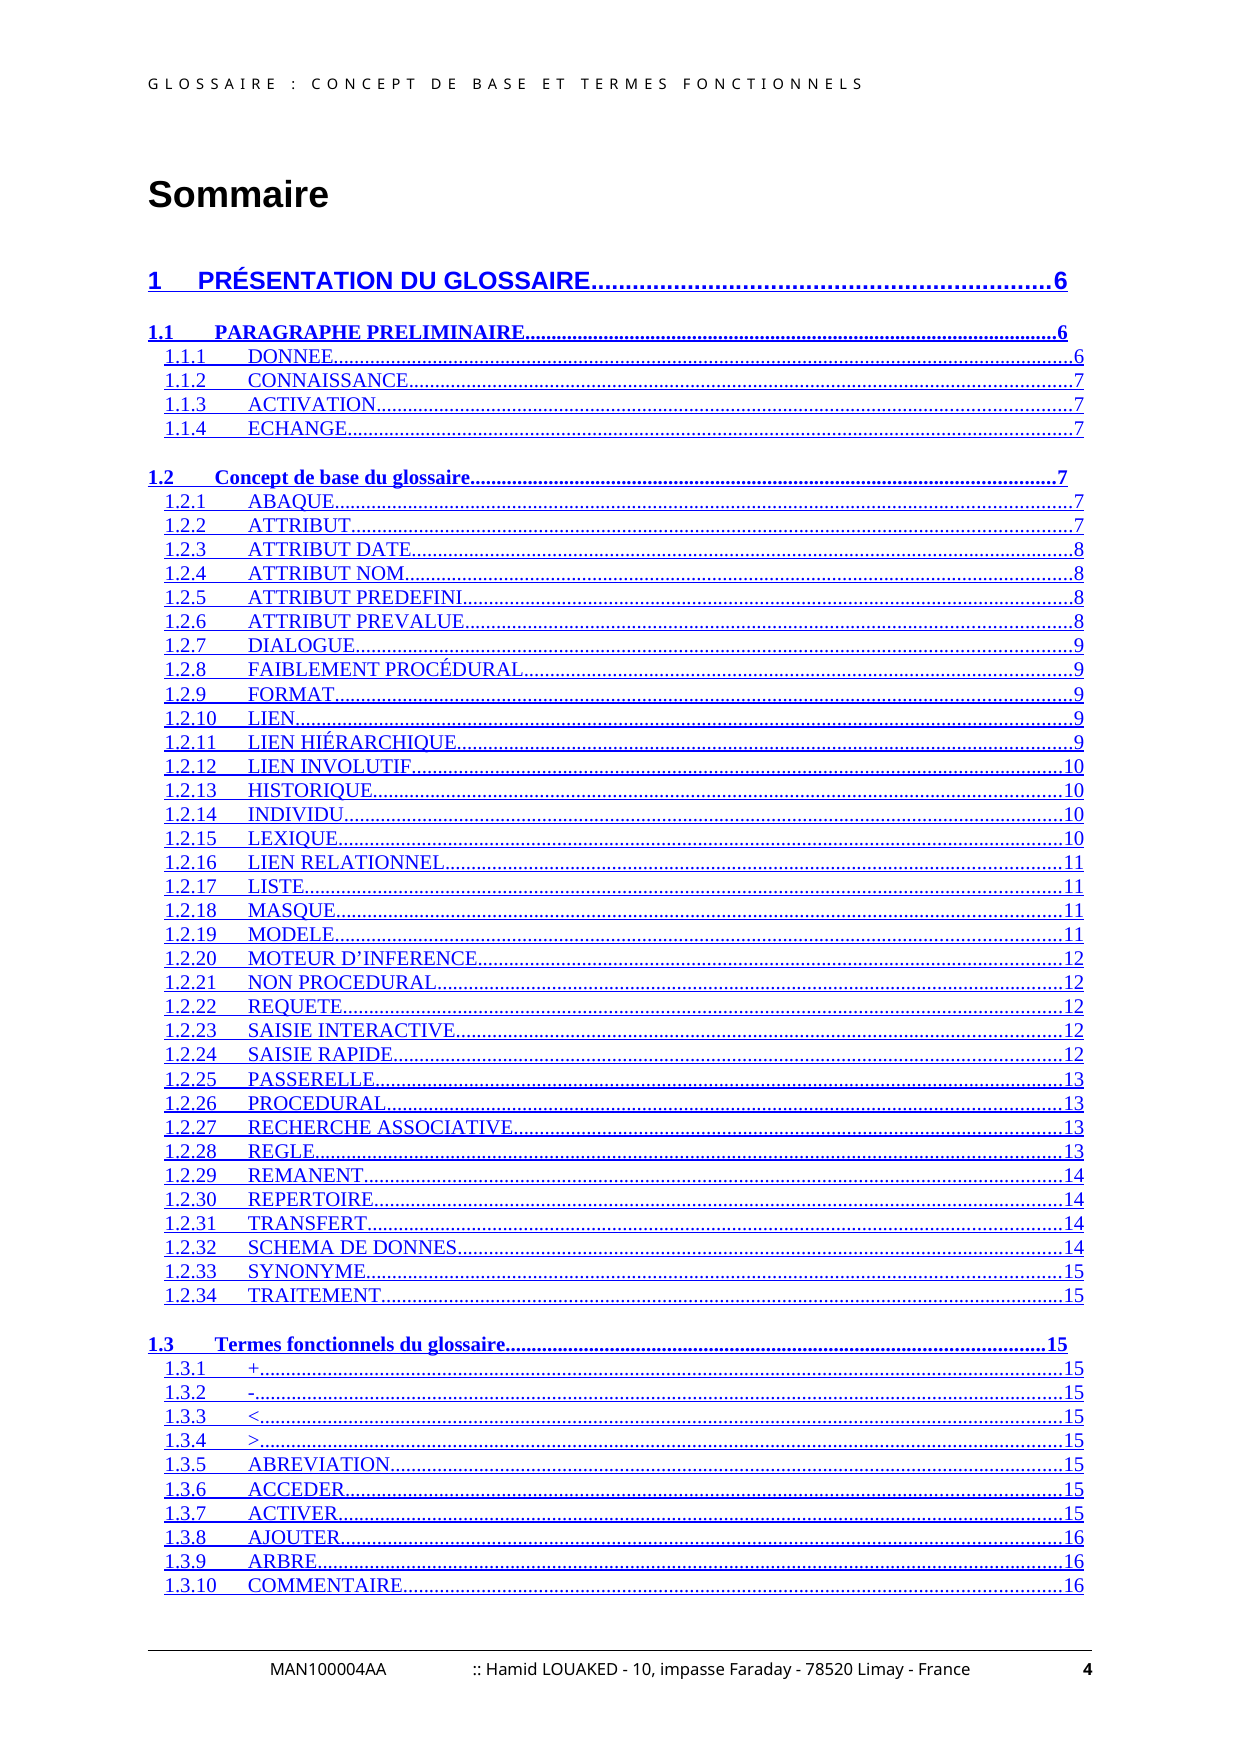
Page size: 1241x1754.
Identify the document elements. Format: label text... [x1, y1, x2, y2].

text 1.3.3 < 15 [164, 1404, 1092, 1428]
text 1.2.17 LISTE 11 [164, 874, 1092, 898]
text 1.2.31 TRANSFERT 14 [164, 1211, 1092, 1235]
text 1.2.19 MODELE 11 [164, 922, 1092, 946]
text 1.2.21 NON PROCEDURAL 12 [164, 970, 1092, 994]
text 1.3.7 ACTIVER 15 [164, 1501, 1092, 1524]
text 1.2.30 REPERTOIRE 14 [164, 1187, 1092, 1211]
text 1.2.4 ATTRIBUT NOM 8 [164, 561, 1092, 585]
text 1 Présentation du glossaire 6 [148, 266, 1092, 294]
text 1.2.29 REMANENT 14 [164, 1163, 1092, 1187]
text 1.2.23 SAISIE INTERACTIVE 12 [164, 1018, 1092, 1042]
text 1.2.27 RECHERCHE ASSOCIATIVE 13 [164, 1114, 1092, 1139]
text 1.3.6 ACCEDER 15 [164, 1476, 1092, 1501]
text 1.2.32 SCHEMA DE DONNES 14 [164, 1235, 1092, 1259]
text 1.2.15 LEXIQUE 10 [164, 826, 1092, 850]
text Sommaire [148, 173, 1092, 216]
text 1.2.22 REQUETE 12 [164, 994, 1092, 1018]
text 1.2.13 HISTORIQUE 10 [164, 778, 1092, 802]
text 1.1.2 CONNAISSANCE 7 [164, 368, 1092, 392]
text 1.2.1 ABAQUE 7 [164, 489, 1092, 513]
text 1.2.6 ATTRIBUT PREVALUE 8 [164, 609, 1092, 633]
text 1.2.11 LIEN HIÉRARCHIQUE 9 [164, 729, 1092, 754]
text 1.2.33 SYNONYME 15 [164, 1259, 1092, 1283]
text 1.2.28 REGLE 13 [164, 1139, 1092, 1163]
text 1.3.8 AJOUTER 16 [164, 1524, 1092, 1549]
text 1.2.2 ATTRIBUT 7 [164, 513, 1092, 537]
text 1.3.2 - 15 [164, 1380, 1092, 1404]
text 1.3 Termes fonctionnels du glossaire 15 [148, 1332, 1092, 1356]
text 1.2.7 DIALOGUE 9 [164, 633, 1092, 657]
text 1.2.3 ATTRIBUT DATE 8 [164, 537, 1092, 561]
text 1.3.4 > 15 [164, 1428, 1092, 1452]
text 1.1.4 ECHANGE 7 [164, 416, 1092, 440]
text 1.2.25 PASSERELLE 13 [164, 1066, 1092, 1091]
text 1.2.5 ATTRIBUT PREDEFINI 8 [164, 585, 1092, 609]
text 1.2 Concept de base du glossaire 7 [148, 465, 1092, 489]
text 1.3.10 COMMENTAIRE 16 [164, 1573, 1092, 1597]
text 1.2.8 FAIBLEMENT PROCÉDURAL 9 [164, 657, 1092, 681]
text 1.2.26 PROCEDURAL 13 [164, 1091, 1092, 1114]
text 1.1 PARAGRAPHE PRELIMINAIRE 6 [148, 319, 1092, 344]
text 1.3.9 ARBRE 16 [164, 1549, 1092, 1573]
text 1.2.12 LIEN INVOLUTIF 10 [164, 754, 1092, 778]
text 1.2.18 MASQUE 11 [164, 898, 1092, 922]
text 1.2.24 SAISIE RAPIDE 12 [164, 1042, 1092, 1066]
text 1.1.1 DONNEE 6 [164, 344, 1092, 368]
text 1.3.1 + 15 [164, 1356, 1092, 1380]
text 1.2.14 INDIVIDU 10 [164, 802, 1092, 826]
text 1.2.34 TRAITEMENT 15 [164, 1283, 1092, 1307]
text 1.1.3 ACTIVATION 7 [164, 392, 1092, 416]
text 1.2.9 FORMAT 9 [164, 681, 1092, 706]
text 1.2.20 MOTEUR D’INFERENCE 12 [164, 946, 1092, 970]
text 1.3.5 ABREVIATION 15 [164, 1452, 1092, 1476]
text 1.2.10 LIEN 9 [164, 706, 1092, 729]
text 1.2.16 LIEN RELATIONNEL 11 [164, 850, 1092, 874]
